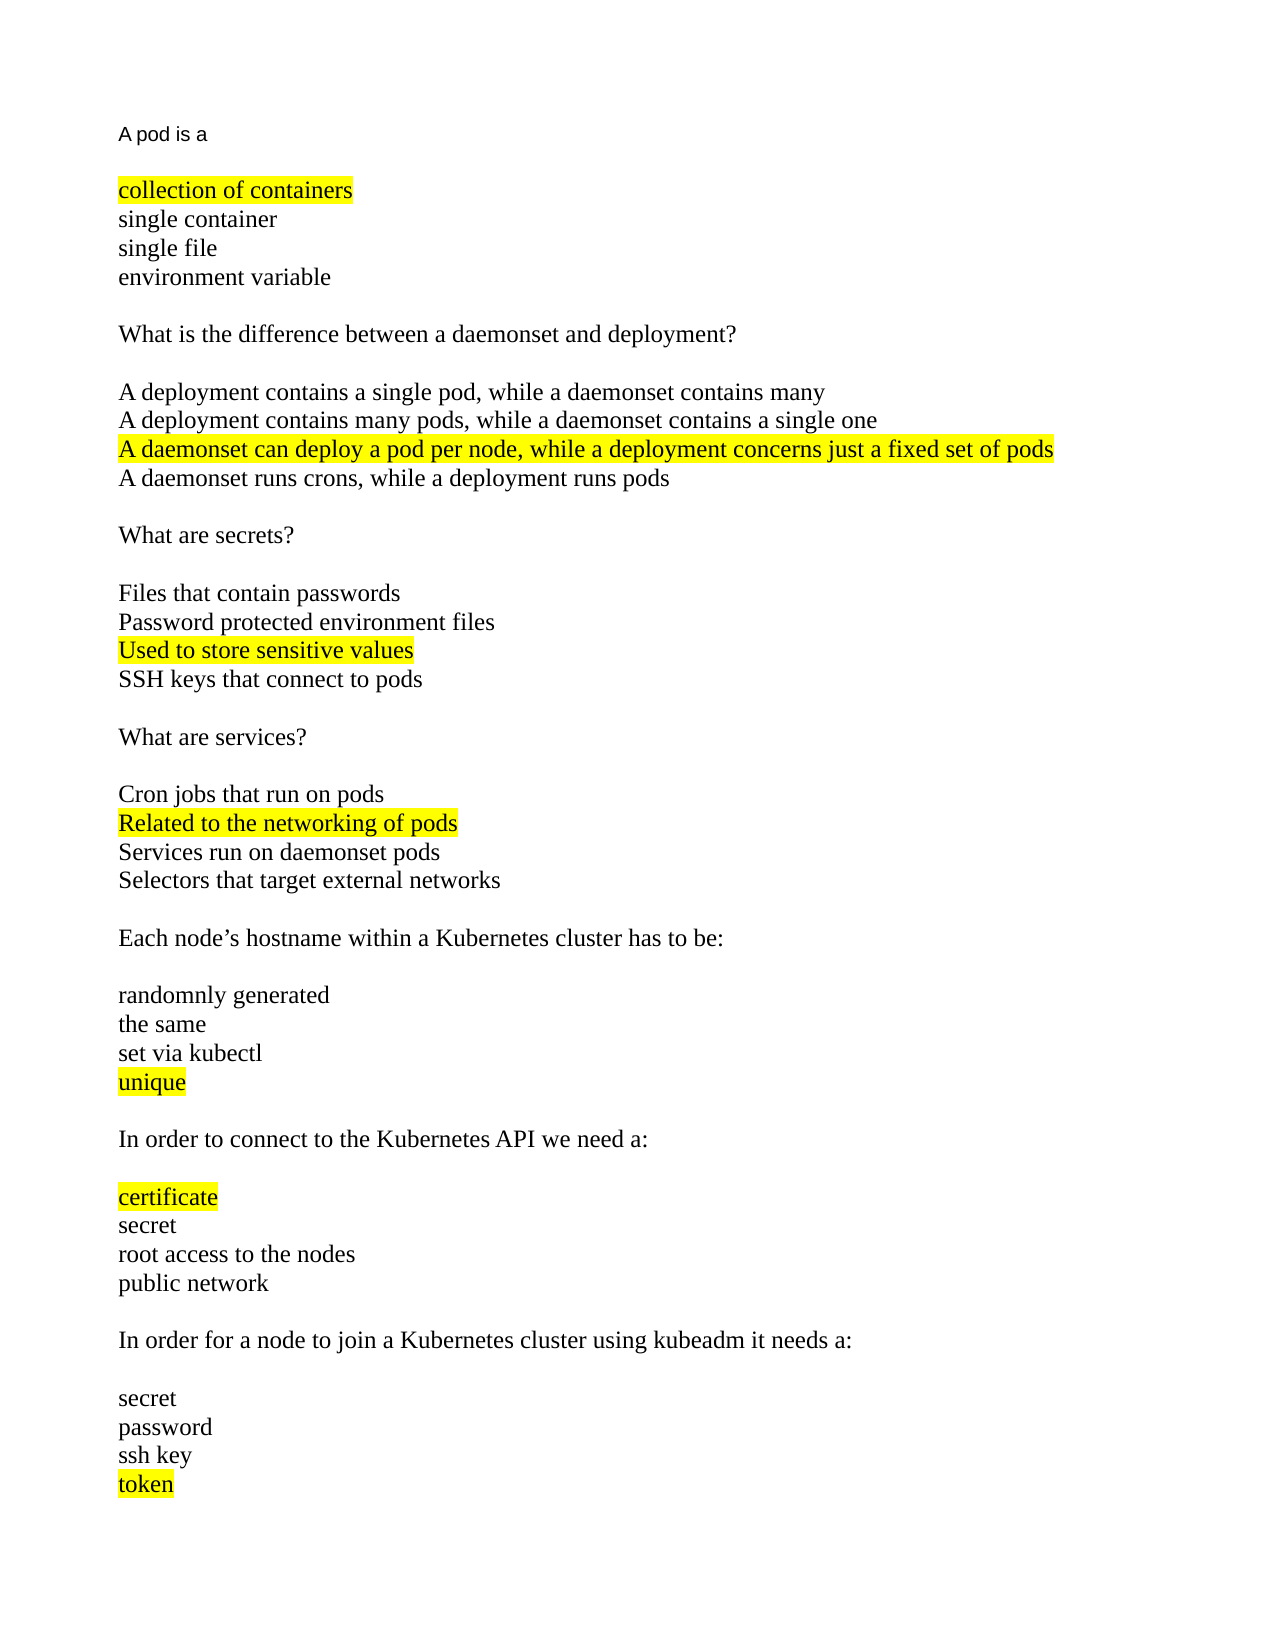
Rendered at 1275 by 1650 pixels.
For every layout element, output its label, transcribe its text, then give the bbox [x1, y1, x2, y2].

text Password protected environment files [118, 607, 1157, 636]
text set via kubectl [118, 1038, 1157, 1067]
text collection of containers [118, 176, 1157, 204]
text environment variable [118, 262, 1157, 291]
text secret [118, 1383, 1157, 1412]
text A daemonset runs crons, while a deployment runs pods [118, 463, 1157, 492]
text ssh key [118, 1441, 1157, 1469]
text Services run on daemonset pods [118, 837, 1157, 866]
text A deployment contains many pods, while a daemonset contains a single one [118, 406, 1157, 434]
text single container [118, 204, 1157, 233]
text Used to store sensitive values [118, 636, 1157, 664]
text secret [118, 1211, 1157, 1239]
text root access to the nodes [118, 1239, 1157, 1268]
text Related to the networking of pods [118, 808, 1157, 837]
text token [118, 1469, 1157, 1498]
text SSH keys that connect to pods [118, 664, 1157, 693]
text password [118, 1412, 1157, 1441]
text A deployment contains a single pod, while a daemonset contains many [118, 377, 1157, 406]
text A daemonset can deploy a pod per node, while a deployment concerns just a fixed set of pods [118, 434, 1157, 463]
text Files that contain passwords [118, 578, 1157, 607]
text Each node’s hostname within a Kubernetes cluster has to be: [118, 923, 1157, 952]
text Cron jobs that run on pods [118, 779, 1157, 808]
text public network [118, 1268, 1157, 1297]
text What is the difference between a daemonset and deployment? [118, 319, 1157, 348]
text A pod is a [118, 118, 1157, 147]
text In order for a node to join a Kubernetes cluster using kubeadm it needs a: [118, 1326, 1157, 1354]
text randomnly generated [118, 981, 1157, 1009]
text In order to connect to the Kubernetes API we need a: [118, 1124, 1157, 1153]
text certificate [118, 1182, 1157, 1211]
text Selectors that target external networks [118, 866, 1157, 894]
text the same [118, 1009, 1157, 1038]
text What are services? [118, 722, 1157, 751]
text single file [118, 233, 1157, 262]
text unique [118, 1067, 1157, 1096]
text What are secrets? [118, 521, 1157, 549]
